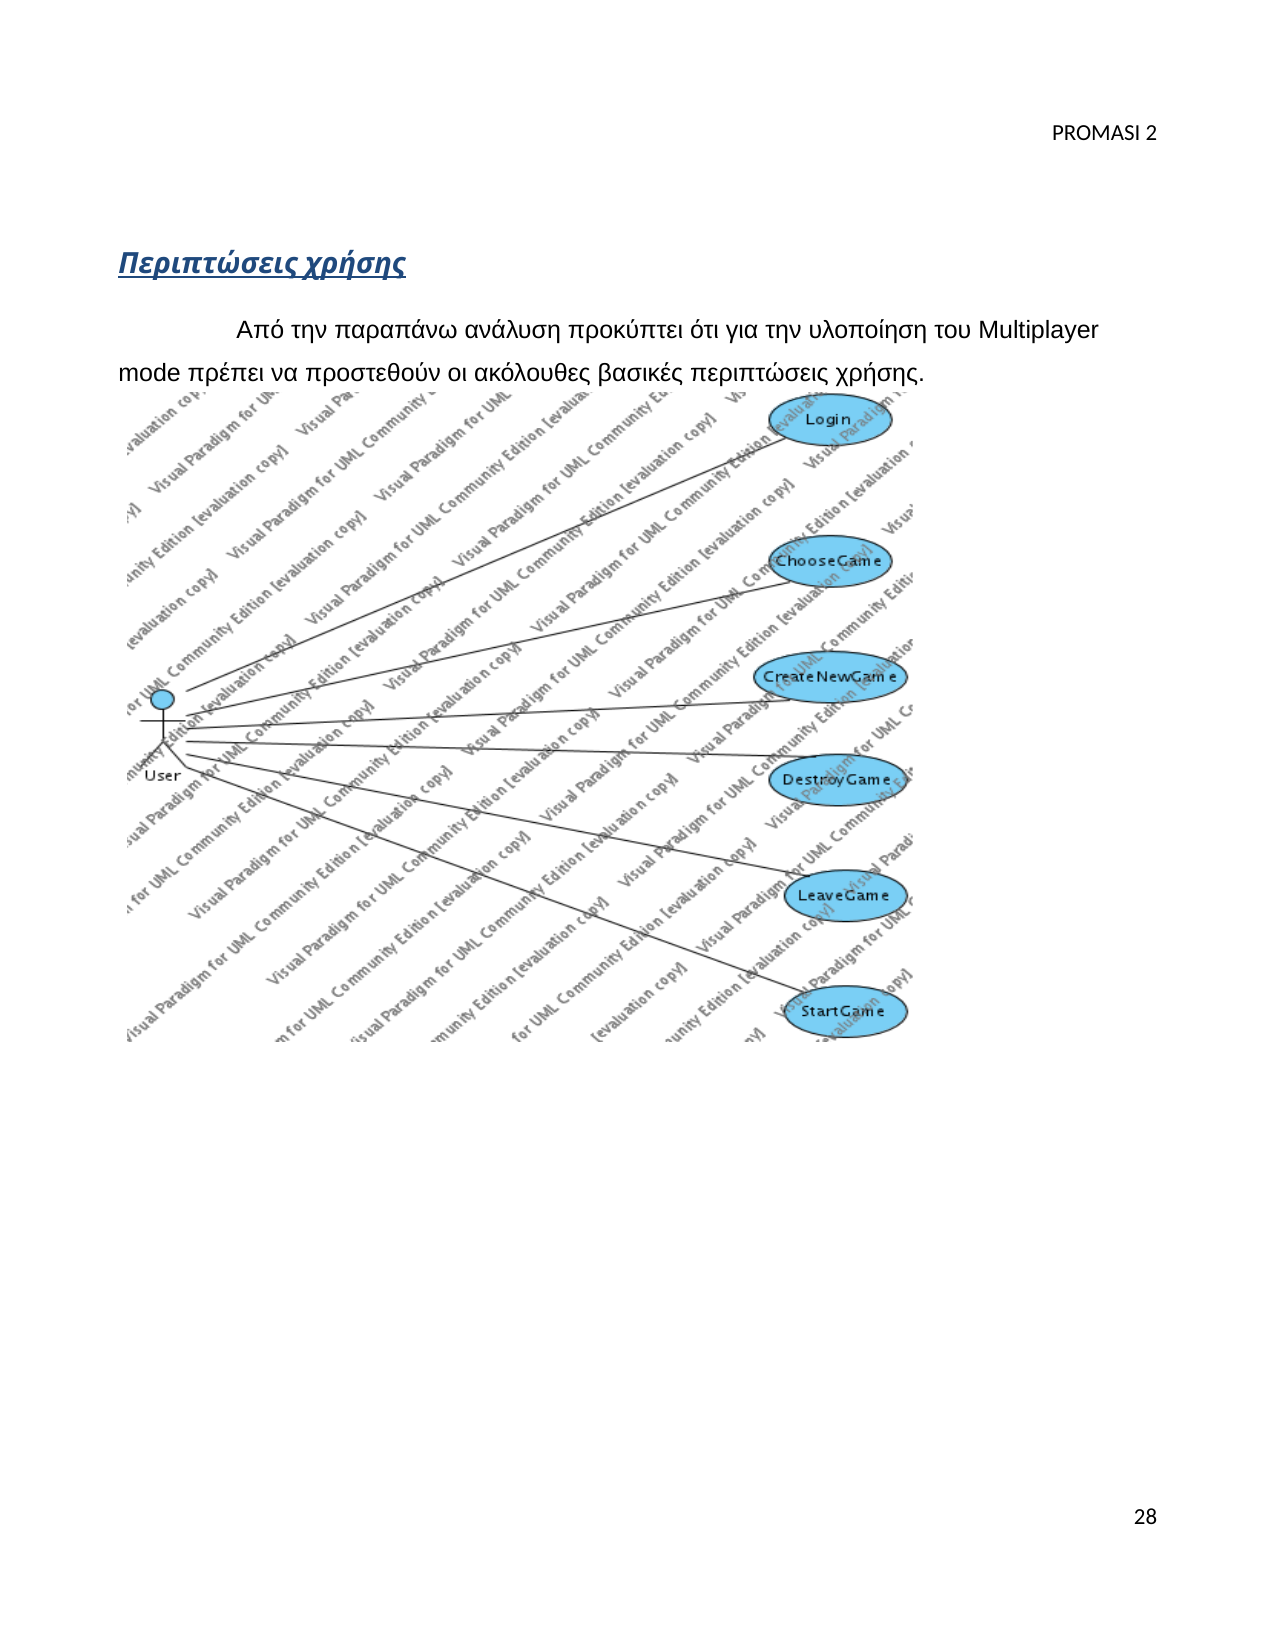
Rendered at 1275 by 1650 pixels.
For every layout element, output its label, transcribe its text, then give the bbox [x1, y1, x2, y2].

text Από την παραπάνω ανάλυση προκύπτει ότι για την υλοποίηση του Multiplayer mode πρέπει να προστεθούν οι ακόλουθες βασικές περιπτώσεις χρήσης. [118, 314, 1157, 1069]
subtitle Περιπτώσεις χρήσης [118, 243, 1157, 282]
picture [127, 392, 913, 1042]
